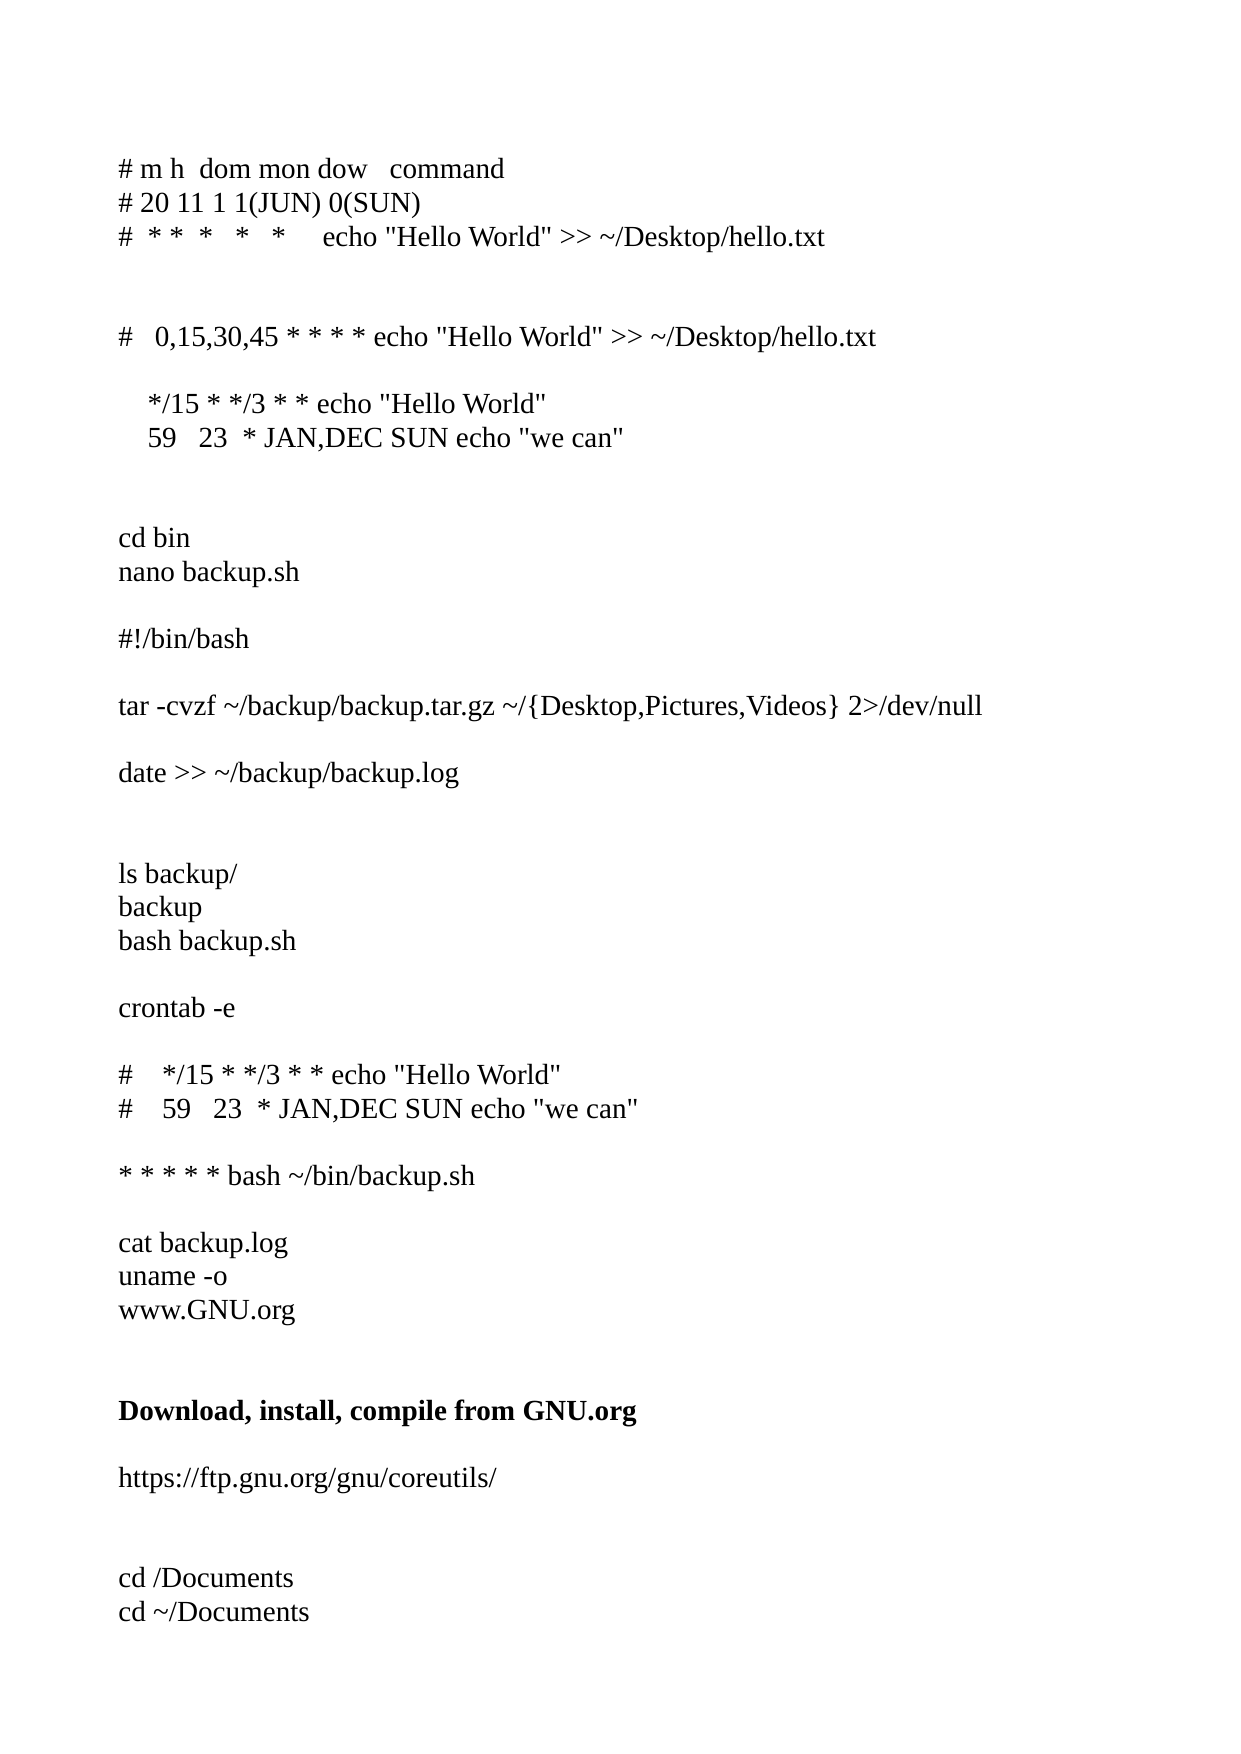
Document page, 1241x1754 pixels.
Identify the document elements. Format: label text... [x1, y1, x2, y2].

text # m h dom mon dow command [118, 152, 1122, 185]
text # 59 23 * JAN,DEC SUN echo "we can" [118, 1091, 1122, 1124]
text # * * * * * echo "Hello World" >> ~/Desktop/hello.txt [118, 219, 1122, 252]
text bash backup.sh [118, 923, 1122, 957]
text nano backup.sh [118, 554, 1122, 588]
text www.GNU.org [118, 1292, 1122, 1326]
text date >> ~/backup/backup.log [118, 755, 1122, 789]
text cd bin [118, 521, 1122, 554]
text */15 * */3 * * echo "Hello World" [118, 386, 1122, 420]
text Download, install, compile from GNU.org [118, 1393, 1122, 1426]
text ls backup/ [118, 856, 1122, 889]
text https://ftp.gnu.org/gnu/coreutils/ [118, 1460, 1122, 1493]
text uname -o [118, 1258, 1122, 1292]
text backup [118, 889, 1122, 923]
text cat backup.log [118, 1225, 1122, 1258]
text tar -cvzf ~/backup/backup.tar.gz ~/{Desktop,Pictures,Videos} 2>/dev/null [118, 688, 1122, 722]
text cd ~/Documents [118, 1594, 1122, 1627]
text crontab -e [118, 990, 1122, 1024]
text # */15 * */3 * * echo "Hello World" [118, 1057, 1122, 1091]
text # 0,15,30,45 * * * * echo "Hello World" >> ~/Desktop/hello.txt [118, 319, 1122, 353]
text # 20 11 1 1(JUN) 0(SUN) [118, 185, 1122, 219]
text cd /Documents [118, 1560, 1122, 1594]
text #!/bin/bash [118, 621, 1122, 655]
text 59 23 * JAN,DEC SUN echo "we can" [118, 420, 1122, 453]
text * * * * * bash ~/bin/backup.sh [118, 1158, 1122, 1191]
